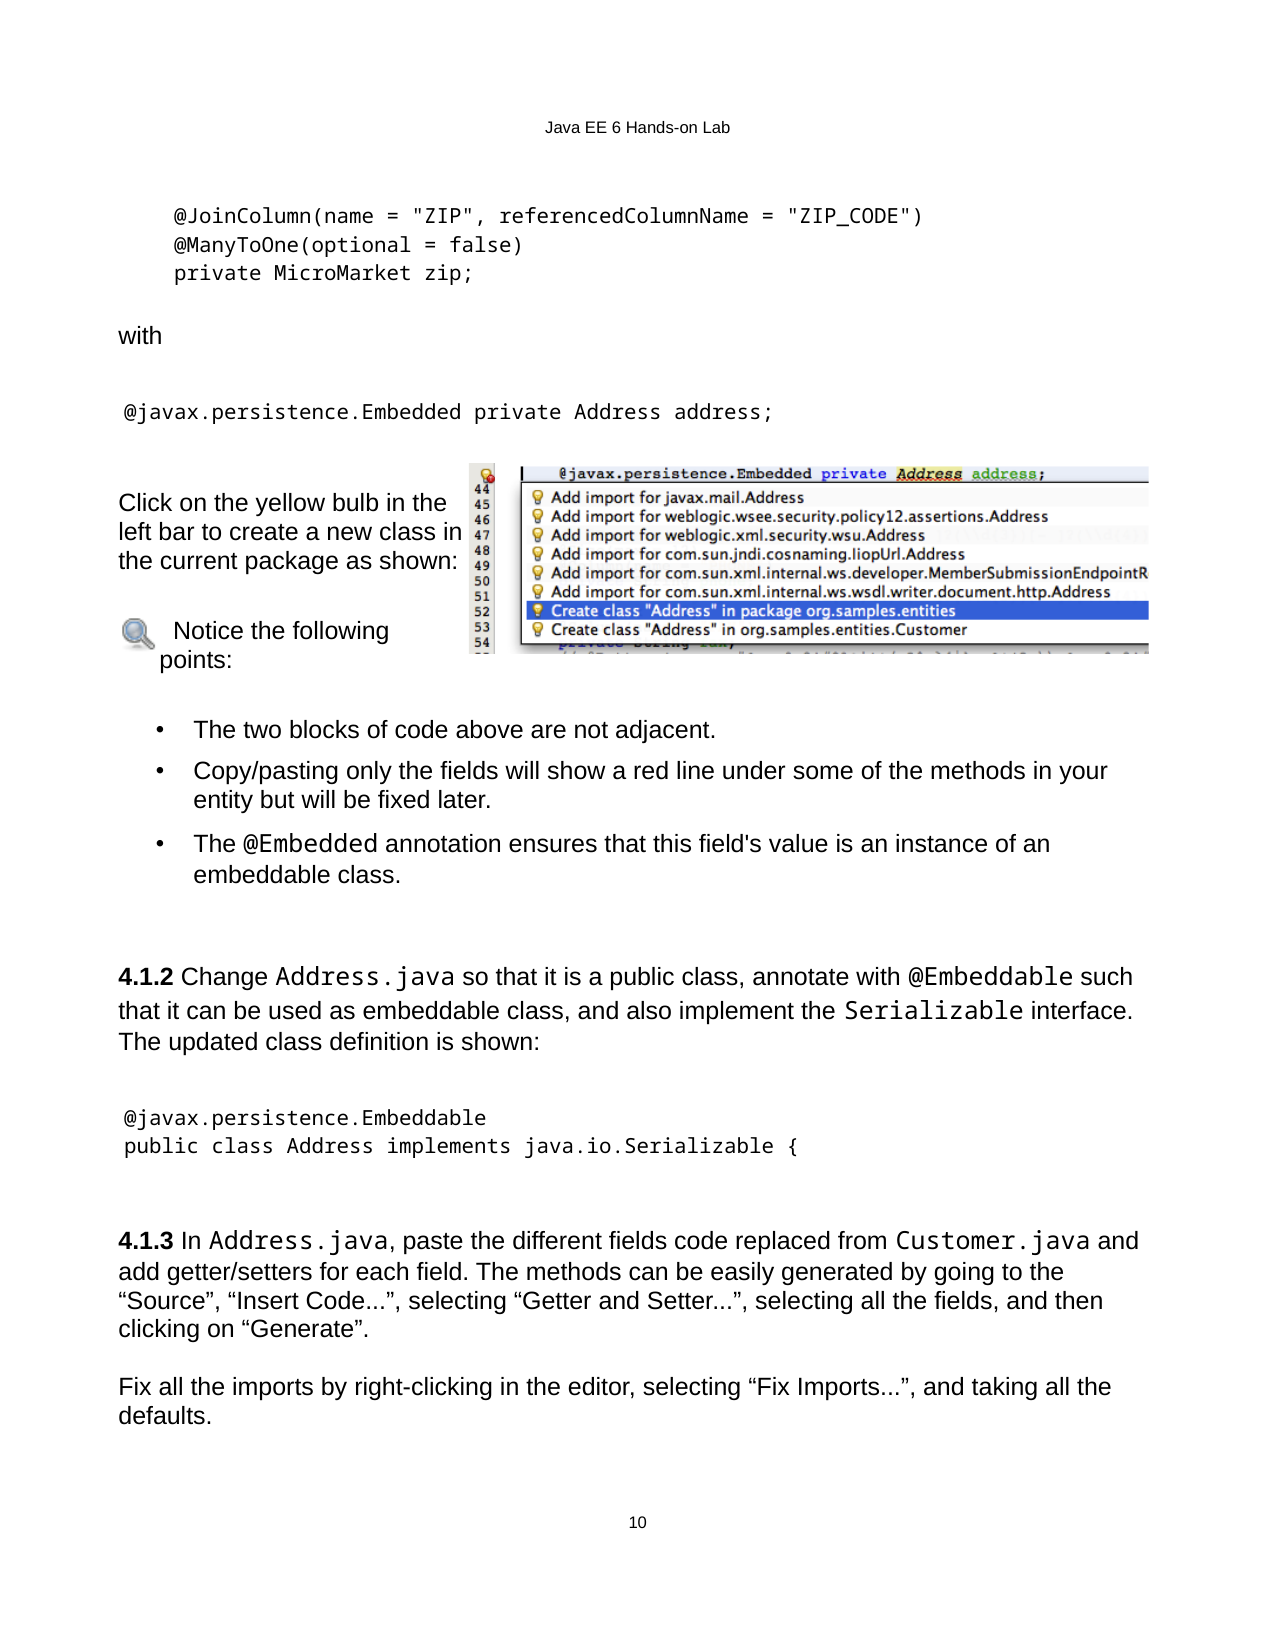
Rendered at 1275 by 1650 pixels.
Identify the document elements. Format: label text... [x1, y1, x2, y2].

list The @Embedded annotation ensures that this field's value is an instance of an embeddable class. [156, 826, 1157, 889]
text 4.1.3 In Address.java, paste the different fields code replaced from Customer.java and add getter/setters for each field. The methods can be easily generated by going to the “Source”, “Insert Code...”, selecting “Getter and Setter...”, selecting all the fields, and then clicking on “Generate”. Fix all the imports by right-clicking in the editor, selecting “Fix Imports...”, and taking all the defaults. [118, 1165, 1157, 1429]
table_header @javax.persistence.Embedded private Address address; [118, 391, 1157, 431]
table_header @JoinColumn(name = "ZIP", referencedColumnName = "ZIP_CODE") @ManyToOne(optional = false) private MicroMarket zip; [118, 196, 1157, 292]
text [118, 1442, 1157, 1471]
text Click on the yellow bulb in the left bar to create a new class in the current package as shown: [118, 431, 1157, 603]
list The two blocks of code above are not adjacent. [156, 715, 1157, 743]
table_header @javax.persistence.Embeddable public class Address implements java.io.Serializable { [118, 1097, 1157, 1165]
text Notice the following points: [118, 616, 1157, 702]
picture [468, 463, 1149, 654]
text with [118, 292, 1157, 378]
picture [121, 617, 160, 653]
text 4.1.2 Change Address.java so that it is a public class, annotate with @Embeddable such that it can be used as embeddable class, and also implement the Serializable interface. The updated class definition is shown: [118, 901, 1157, 1084]
list Copy/pasting only the fields will show a red line under some of the methods in your entity but will be fixed later. [156, 756, 1157, 814]
